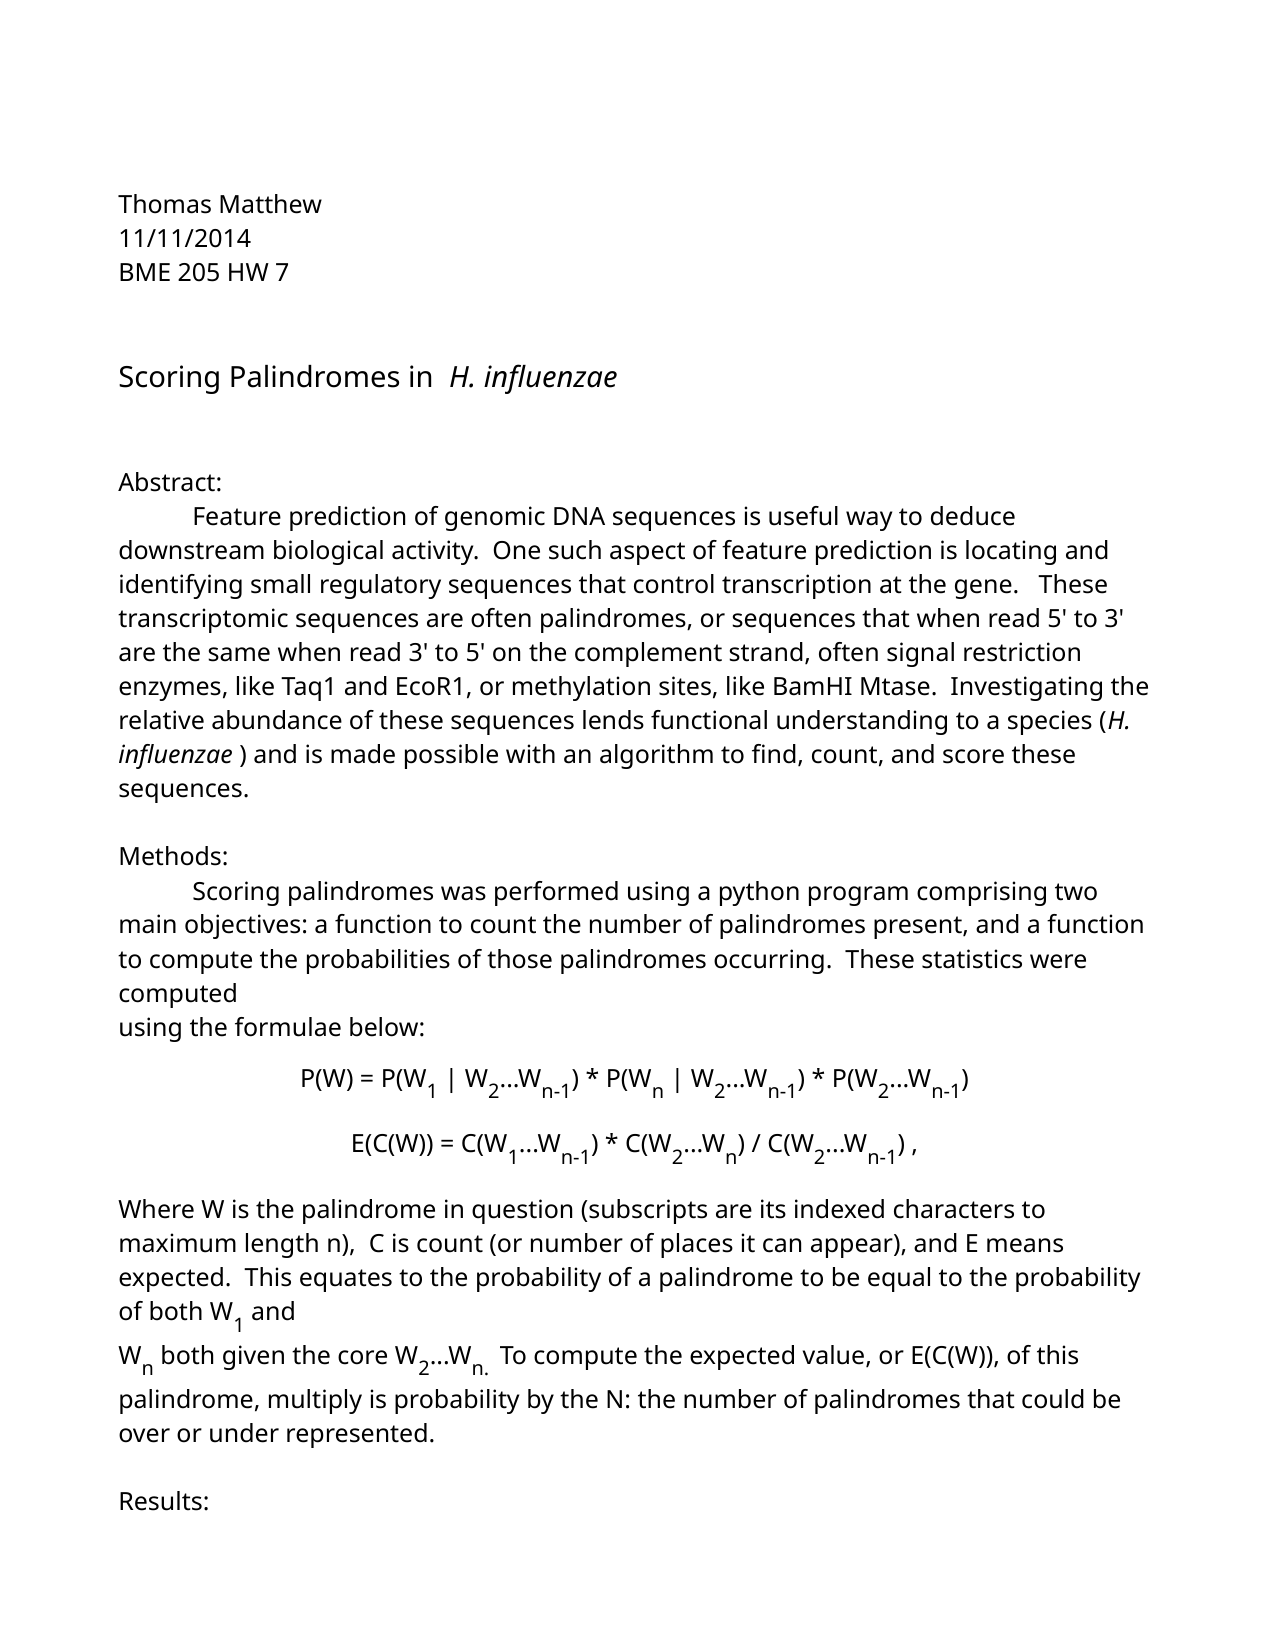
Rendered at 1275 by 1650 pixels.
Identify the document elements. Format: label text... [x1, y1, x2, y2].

text Scoring palindromes was performed using a python program comprising two main objectives: a function to count the number of palindromes present, and a function to compute the probabilities of those palindromes occurring. These statistics were computed [118, 873, 1157, 1009]
text P(W) = P(W1 | W2...Wn-1) * P(Wn | W2...Wn-1) * P(W2...Wn-1) [118, 1060, 1157, 1104]
text Feature prediction of genomic DNA sequences is useful way to deduce downstream biological activity. One such aspect of feature prediction is locating and identifying small regulatory sequences that control transcription at the gene. These transcriptomic sequences are often palindromes, or sequences that when read 5' to 3' are the same when read 3' to 5' on the complement strand, often signal restriction enzymes, like Taq1 and EcoR1, or methylation sites, like BamHI Mtase. Investigating the relative abundance of these sequences lends functional understanding to a species (H. influenzae ) and is made possible with an algorithm to find, count, and score these sequences. [118, 498, 1157, 805]
text Results: [118, 1484, 1157, 1518]
text BME 205 HW 7 [118, 254, 1157, 288]
text Where W is the palindrome in question (subscripts are its indexed characters to maximum length n), C is count (or number of places it can appear), and E means expected. This equates to the probability of a palindrome to be equal to the probability of both W1 and [118, 1192, 1157, 1338]
text Thomas Matthew [118, 186, 1157, 220]
text Methods: [118, 839, 1157, 873]
text Wn both given the core W2...Wn. To compute the expected value, or E(C(W)), of this palindrome, multiply is probability by the N: the number of palindromes that could be over or under represented. [118, 1338, 1157, 1450]
text 11/11/2014 [118, 220, 1157, 254]
text E(C(W)) = C(W1...Wn-1) * C(W2...Wn) / C(W2...Wn-1) , [118, 1126, 1157, 1170]
text using the formulae below: [118, 1009, 1157, 1043]
text Abstract: [118, 464, 1157, 498]
text Scoring Palindromes in H. influenzae [118, 357, 1157, 396]
